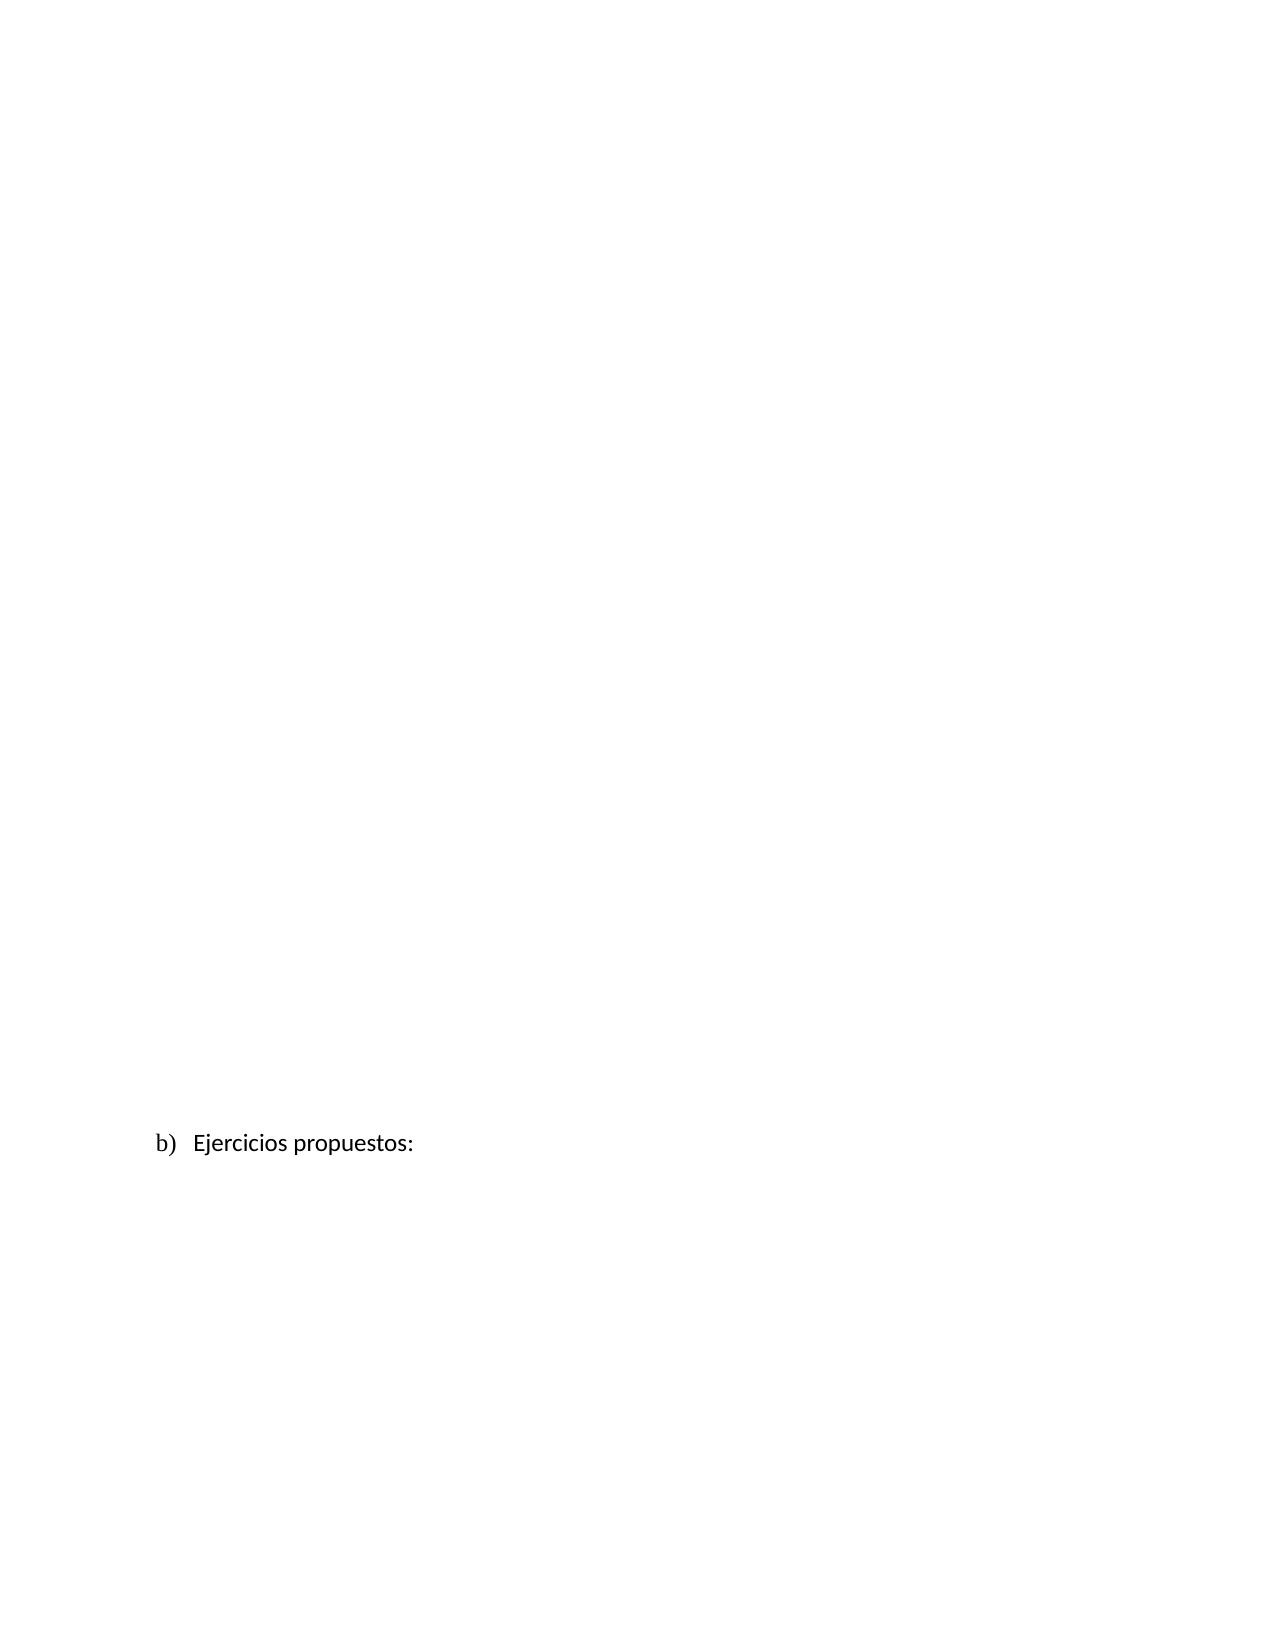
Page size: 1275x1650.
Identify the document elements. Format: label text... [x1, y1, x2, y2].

list Ejercicios propuestos: [156, 1127, 1205, 1158]
